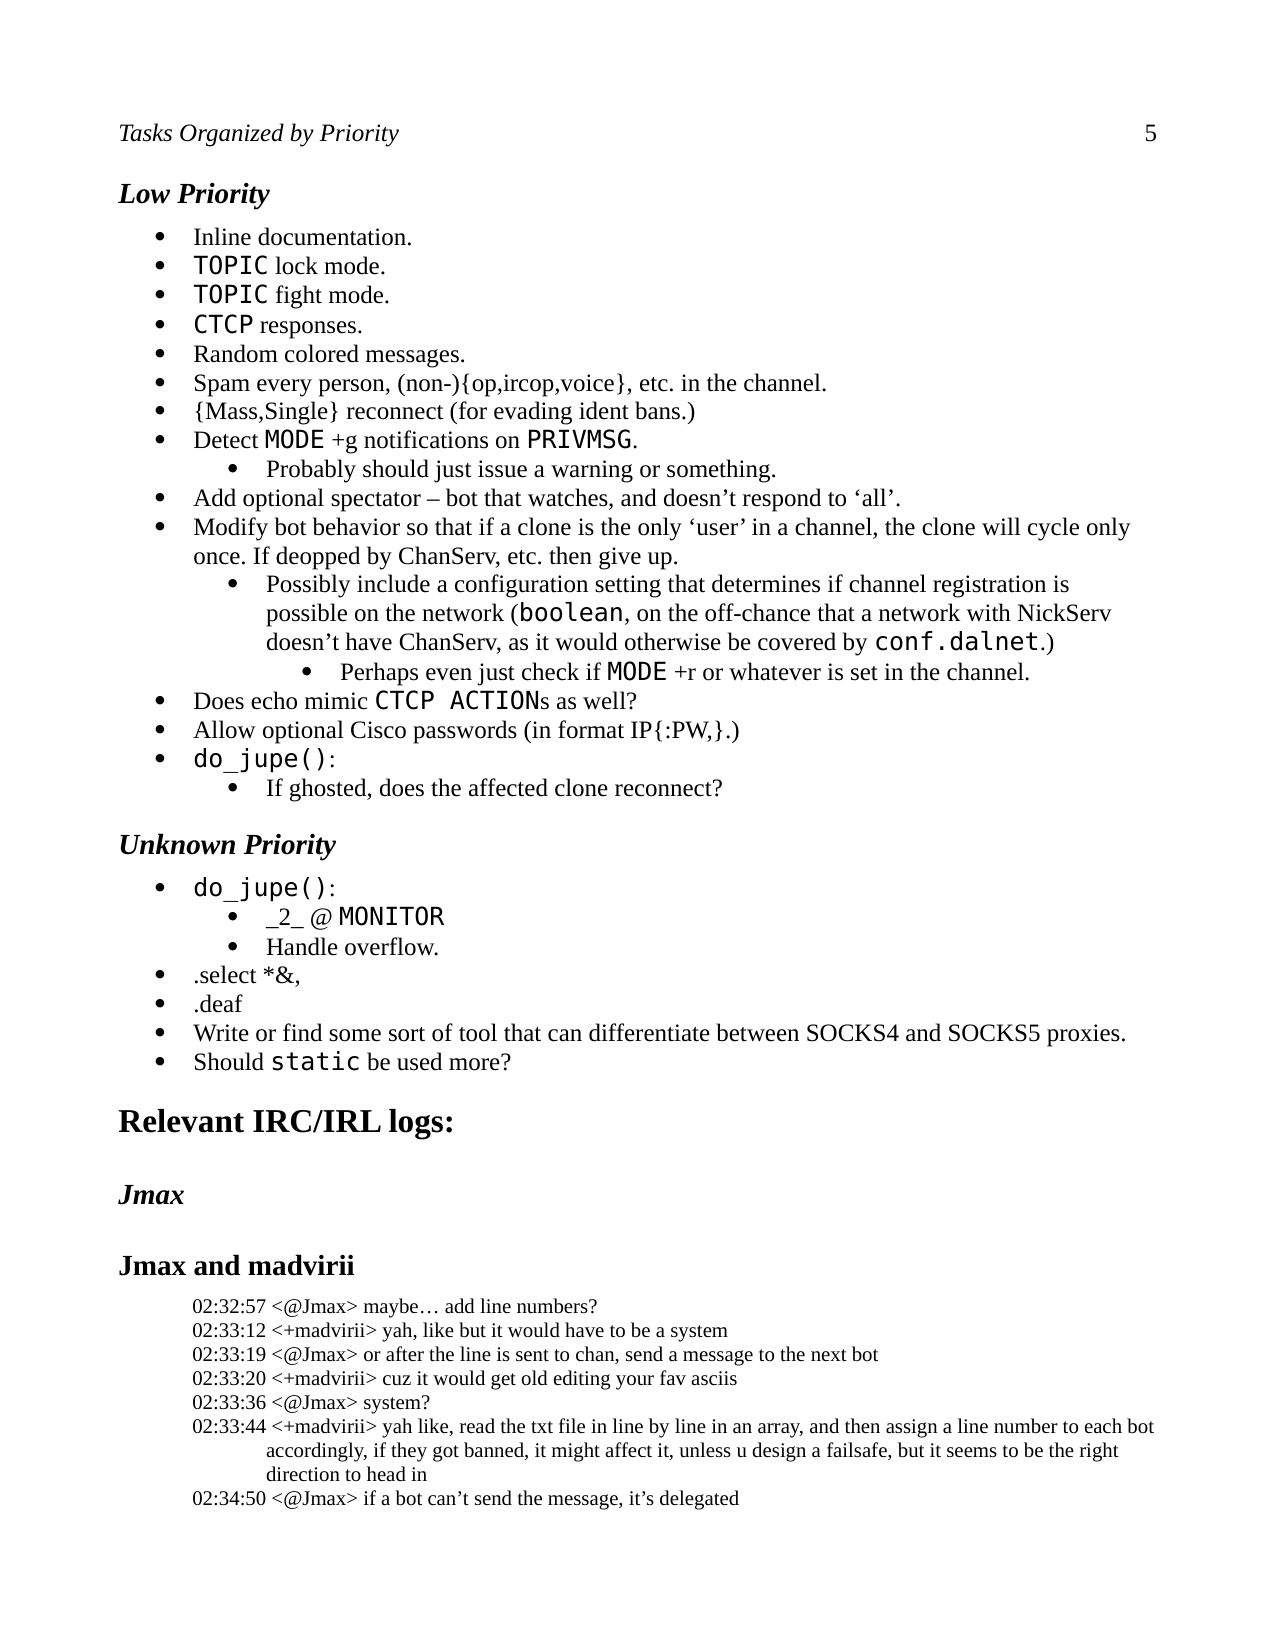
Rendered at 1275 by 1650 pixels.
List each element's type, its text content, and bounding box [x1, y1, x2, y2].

list Allow optional Cisco passwords (in format IP{:PW,}.) [156, 715, 1157, 744]
list Modify bot behavior so that if a clone is the only ‘user’ in a channel, the clone will cycle only once. If deopped by ChanServ, etc. then give up. [156, 512, 1157, 569]
list Add optional spectator – bot that watches, and doesn’t respond to ‘all’. [156, 483, 1157, 512]
list TOPIC fight mode. [156, 280, 1157, 310]
list .deaf [156, 989, 1157, 1018]
subtitle Low Priority [118, 176, 1157, 210]
text 02:33:36 <@Jmax> system? [192, 1390, 1157, 1414]
text 02:33:19 <@Jmax> or after the line is sent to chan, send a message to the next bot [192, 1342, 1157, 1366]
list TOPIC lock mode. [156, 251, 1157, 280]
list Detect MODE +g notifications on PRIVMSG. [156, 425, 1157, 454]
subtitle Jmax [118, 1177, 1157, 1210]
text 02:32:57 <@Jmax> maybe… add line numbers? [192, 1294, 1157, 1318]
subtitle Relevant IRC/IRL logs: [118, 1101, 1157, 1139]
text 02:33:44 <+madvirii> yah like, read the txt file in line by line in an array, and then assign a line number to each bot accordingly, if they got banned, it might affect it, unless u design a failsafe, but it seems to be the right direction to head in [192, 1414, 1157, 1486]
list Does echo mimic CTCP ACTIONs as well? [156, 686, 1157, 715]
list do_jupe(): [156, 744, 1157, 773]
list do_jupe(): [156, 873, 1157, 902]
list Should static be used more? [156, 1047, 1157, 1076]
subtitle Jmax and madvirii [118, 1248, 1157, 1281]
list Inline documentation. [156, 222, 1157, 251]
text 02:33:12 <+madvirii> yah, like but it would have to be a system [192, 1318, 1157, 1342]
list {Mass,Single} reconnect (for evading ident bans.) [156, 396, 1157, 425]
list Random colored messages. [156, 339, 1157, 368]
list _2_ @ MONITOR [228, 902, 1157, 932]
list Possibly include a configuration setting that determines if channel registration is possible on the network (boolean, on the off-chance that a network with NickServ doesn’t have ChanServ, as it would otherwise be covered by conf.dalnet.) [228, 569, 1157, 657]
list Handle overflow. [228, 932, 1157, 960]
subtitle Unknown Priority [118, 827, 1157, 861]
list Perhaps even just check if MODE +r or whatever is set in the channel. [302, 657, 1157, 686]
list CTCP responses. [156, 310, 1157, 339]
list Spam every person, (non-){op,ircop,voice}, etc. in the channel. [156, 368, 1157, 396]
list Write or find some sort of tool that can differentiate between SOCKS4 and SOCKS5 proxies. [156, 1018, 1157, 1047]
text 02:34:50 <@Jmax> if a bot can’t send the message, it’s delegated [192, 1486, 1157, 1510]
list .select *&, [156, 960, 1157, 989]
list Probably should just issue a warning or something. [228, 454, 1157, 483]
list If ghosted, does the affected clone reconnect? [228, 773, 1157, 802]
text 02:33:20 <+madvirii> cuz it would get old editing your fav asciis [192, 1366, 1157, 1390]
